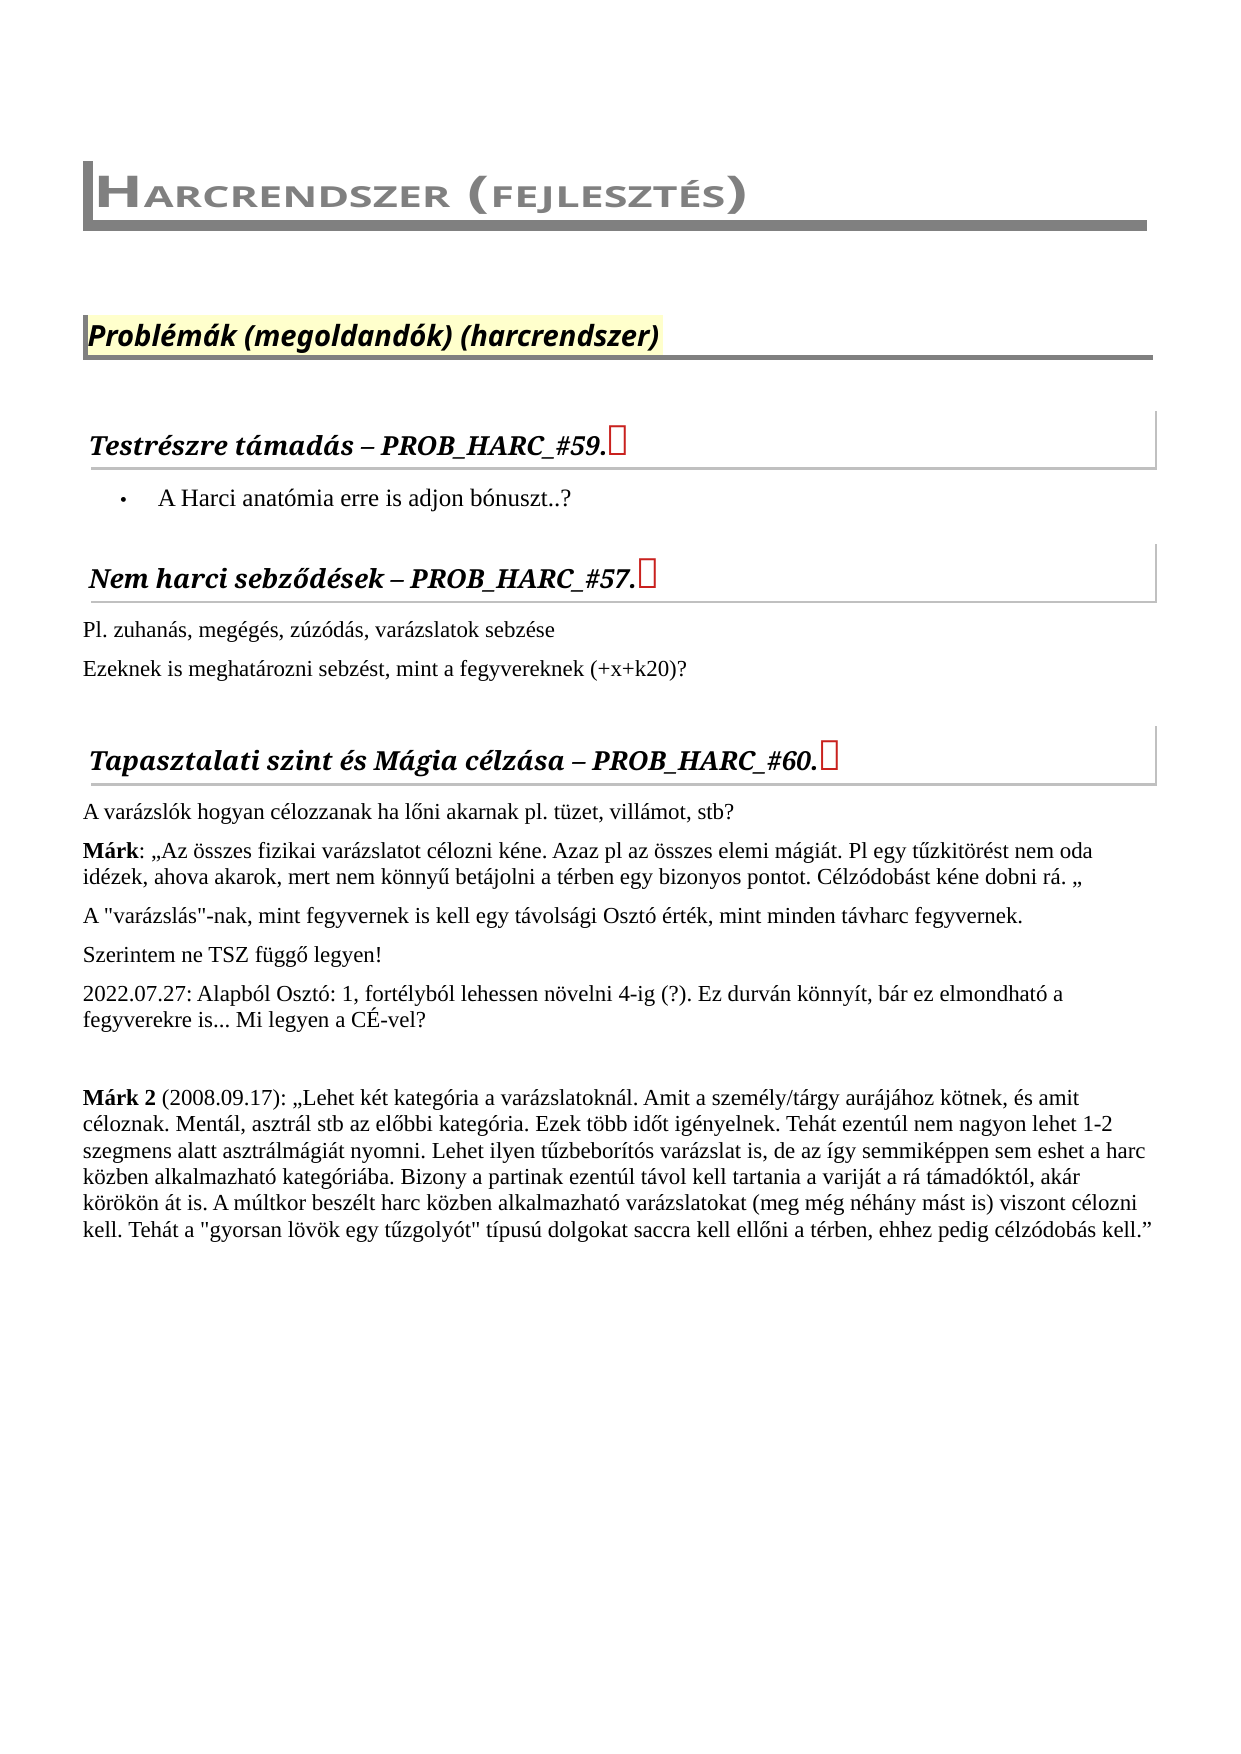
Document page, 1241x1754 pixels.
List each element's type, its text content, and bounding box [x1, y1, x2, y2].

subtitle Nem harci sebződések – PROB_HARC_#57.✅ [89, 544, 1154, 601]
text A varázslók hogyan célozzanak ha lőni akarnak pl. tüzet, villámot, stb? [83, 798, 1157, 824]
text Ezeknek is meghatározni sebzést, mint a fegyvereknek (+x+k20)? [83, 655, 1157, 681]
subtitle Testrészre támadás – PROB_HARC_#59.✅ [89, 411, 1154, 467]
subtitle Problémák (megoldandók) (harcrendszer) [88, 315, 1157, 355]
subtitle Harcrendszer (fejlesztés) [93, 161, 1157, 220]
text 2022.07.27: Alapból Osztó: 1, fortélyból lehessen növelni 4-ig (?). Ez durván könnyít, bár ez elmondható a fegyverekre is... Mi legyen a CÉ-vel? [83, 980, 1157, 1033]
text Márk: „Az összes fizikai varázslatot célozni kéne. Azaz pl az összes elemi mágiát. Pl egy tűzkitörést nem oda idézek, ahova akarok, mert nem könnyű betájolni a térben egy bizonyos pontot. Célzódobást kéne dobni rá. „ [83, 837, 1157, 890]
subtitle Tapasztalati szint és Mágia célzása – PROB_HARC_#60.✅ [89, 726, 1154, 783]
text A "varázslás"-nak, mint fegyvernek is kell egy távolsági Osztó érték, mint minden távharc fegyvernek. [83, 902, 1157, 929]
list A Harci anatómia erre is adjon bónuszt..? [120, 483, 1157, 511]
text Márk 2 (2008.09.17): „Lehet két kategória a varázslatoknál. Amit a személy/tárgy aurájához kötnek, és amit céloznak. Mentál, asztrál stb az előbbi kategória. Ezek több időt igényelnek. Tehát ezentúl nem nagyon lehet 1-2 szegmens alatt asztrálmágiát nyomni. Lehet ilyen tűzbeborítós varázslat is, de az így semmiképpen sem eshet a harc közben alkalmazható kategóriába. Bizony a partinak ezentúl távol kell tartania a variját a rá támadóktól, akár körökön át is. A múltkor beszélt harc közben alkalmazható varázslatokat (meg még néhány mást is) viszont célozni kell. Tehát a "gyorsan lövök egy tűzgolyót" típusú dolgokat saccra kell ellőni a térben, ehhez pedig célzódobás kell.” [83, 1084, 1157, 1242]
text Szerintem ne TSZ függő legyen! [83, 941, 1157, 967]
text Pl. zuhanás, megégés, zúzódás, varázslatok sebzése [83, 616, 1157, 642]
